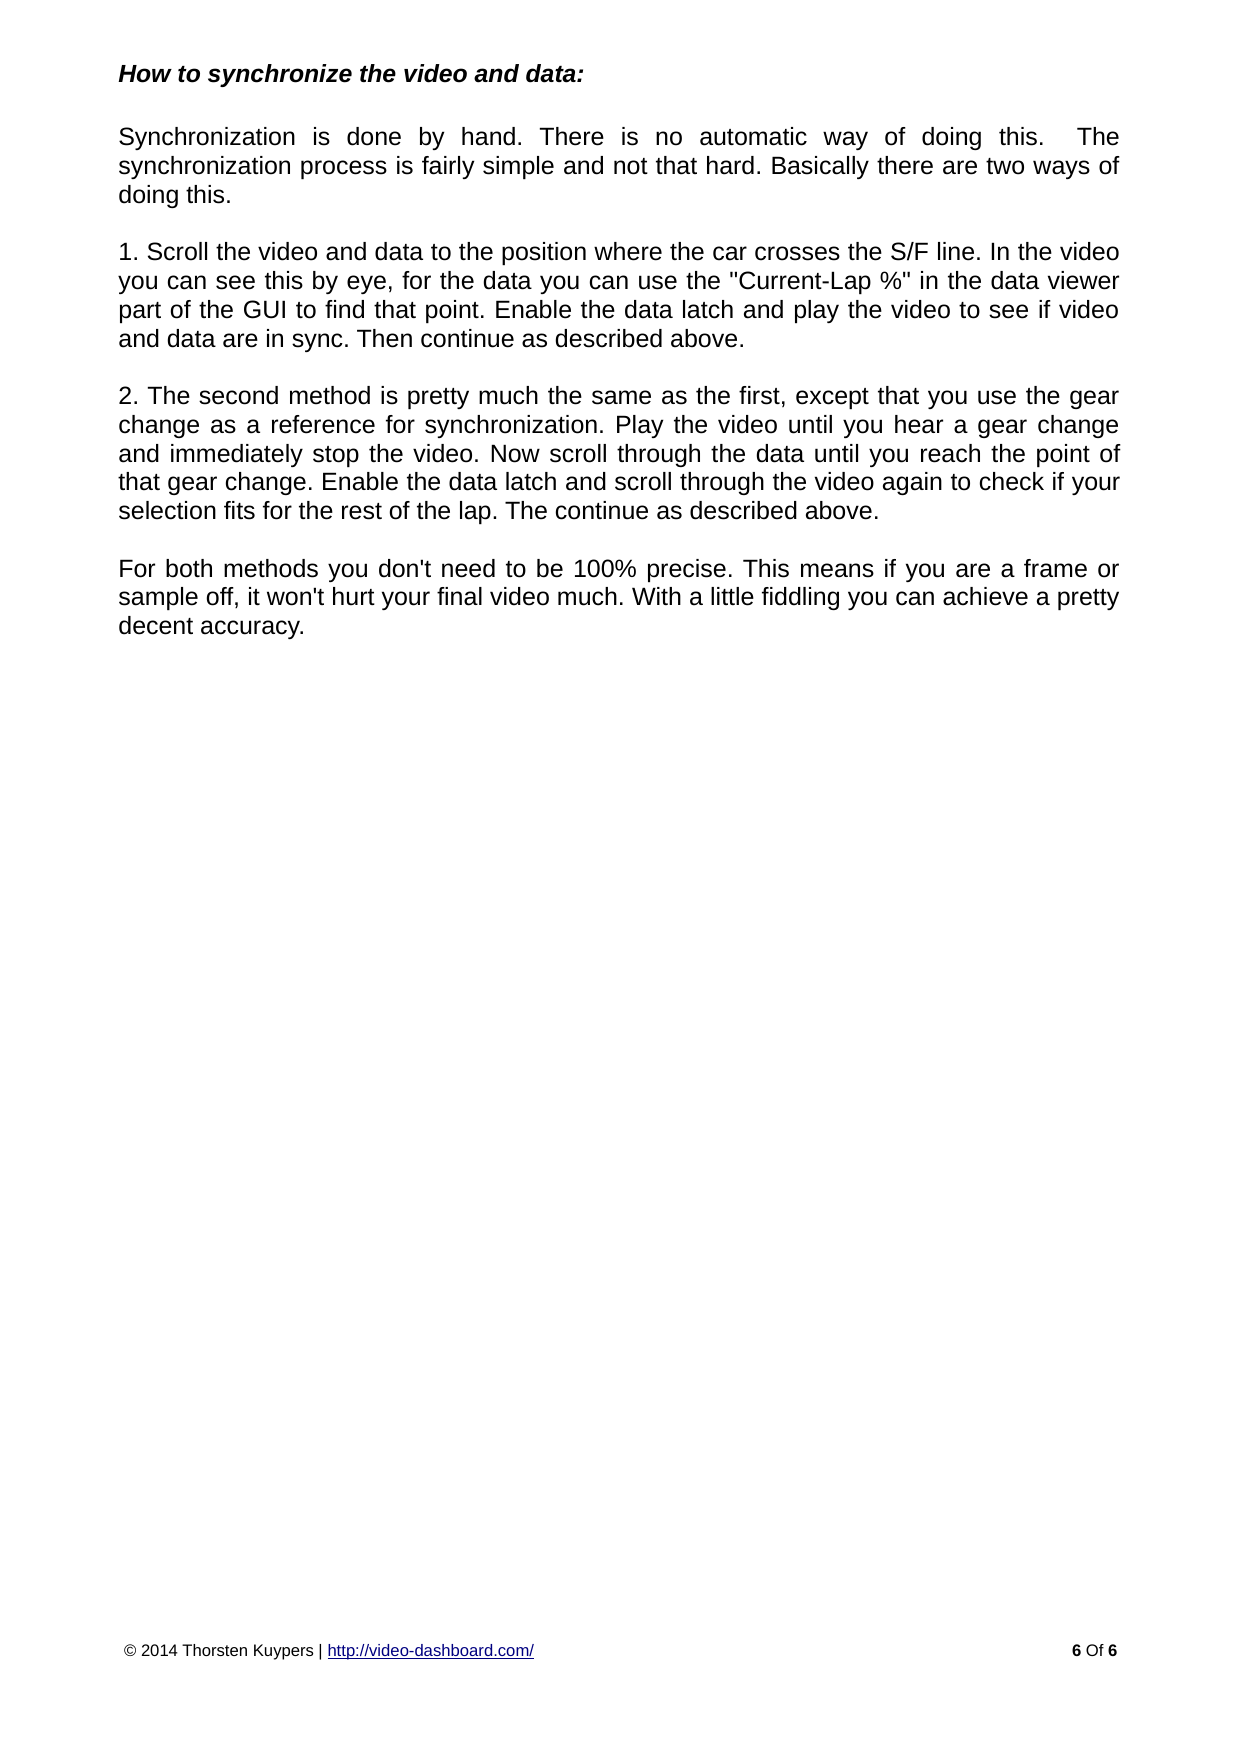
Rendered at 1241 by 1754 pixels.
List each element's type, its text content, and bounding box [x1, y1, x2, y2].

text Synchronization is done by hand. There is no automatic way of doing this. The synchronization process is fairly simple and not that hard. Basically there are two ways of doing this. [118, 122, 1122, 208]
text 1. Scroll the video and data to the position where the car crosses the S/F line. In the video you can see this by eye, for the data you can use the "Current-Lap %" in the data viewer part of the GUI to find that point. Enable the data latch and play the video to see if video and data are in sync. Then continue as described above. [118, 237, 1122, 352]
text 2. The second method is pretty much the same as the first, except that you use the gear change as a reference for synchronization. Play the video until you hear a gear change and immediately stop the video. Now scroll through the data until you reach the point of that gear change. Enable the data latch and scroll through the video again to check if your selection fits for the rest of the lap. The continue as described above. [118, 381, 1122, 525]
text For both methods you don't need to be 100% precise. This means if you are a frame or sample off, it won't hurt your final video much. With a little fiddling you can achieve a pretty decent accuracy. [118, 553, 1122, 640]
subtitle How to synchronize the video and data: [118, 59, 1122, 88]
